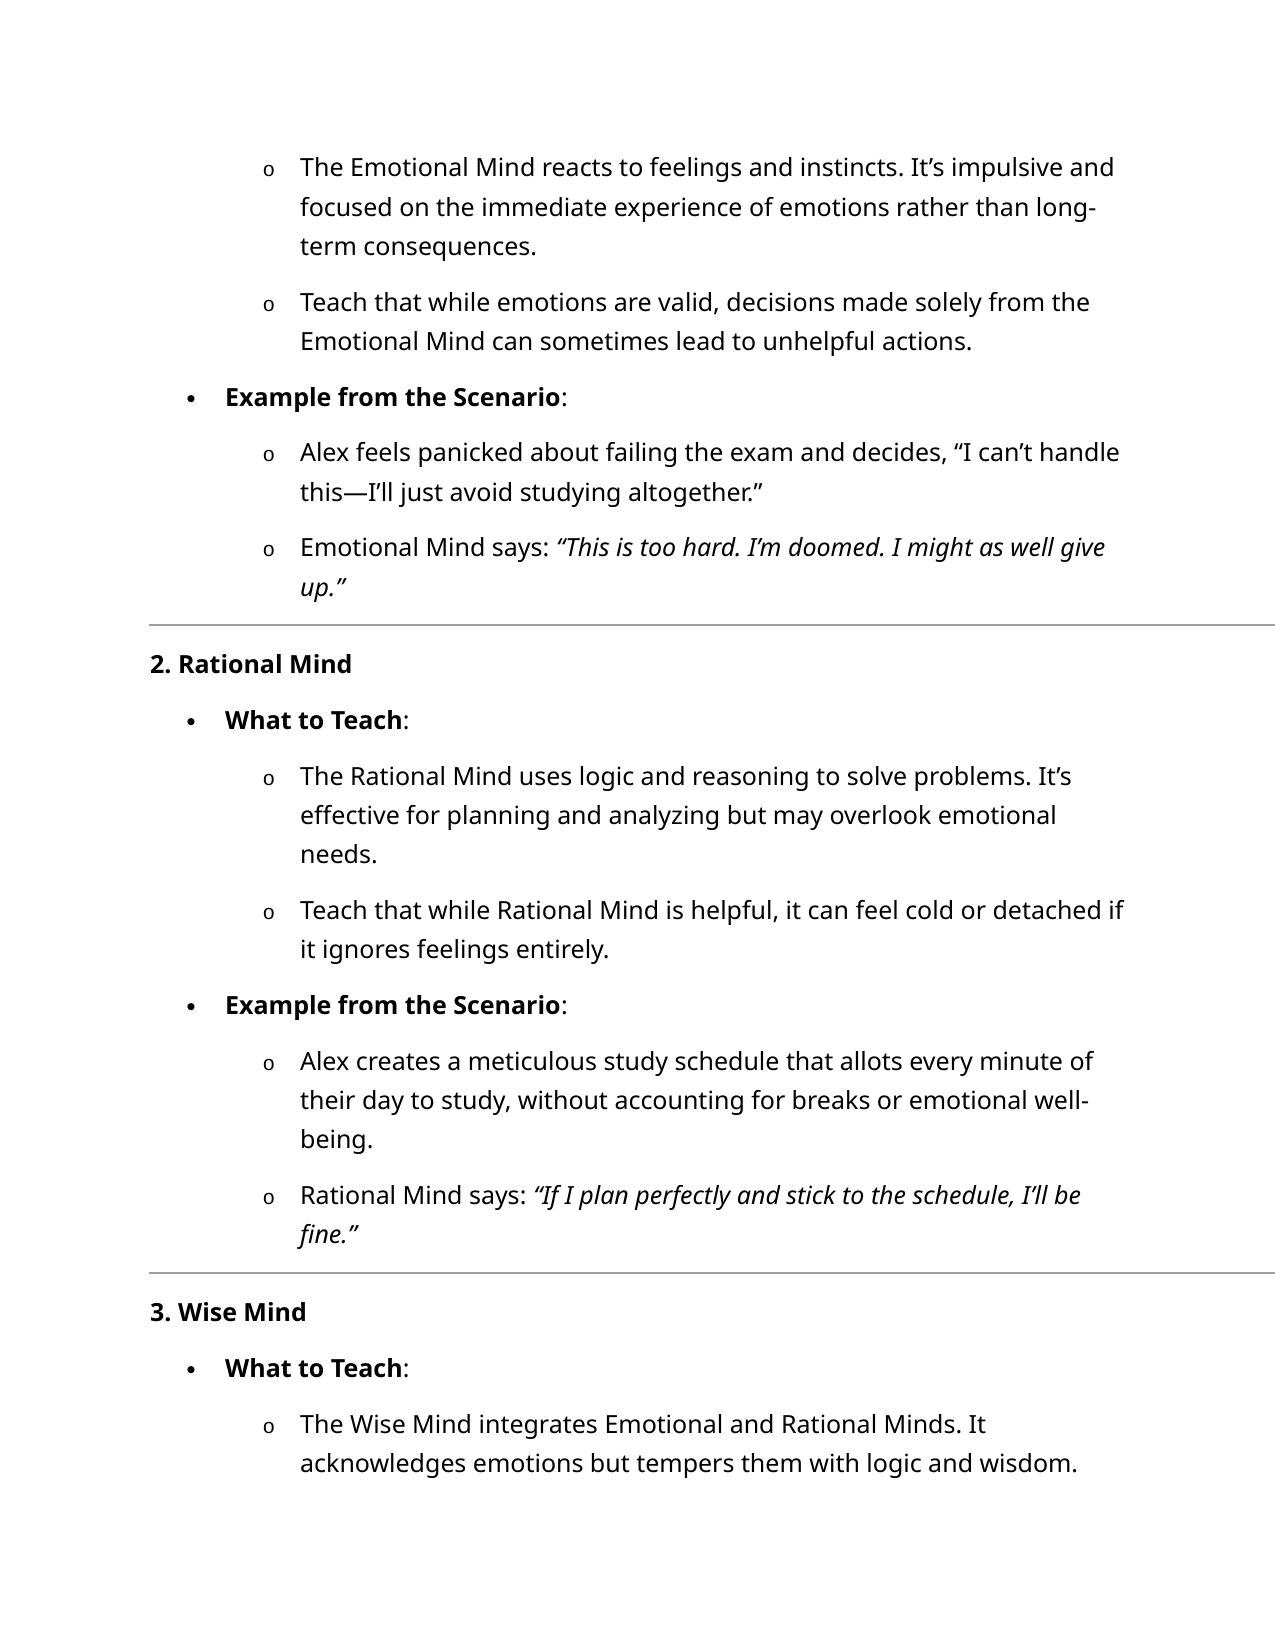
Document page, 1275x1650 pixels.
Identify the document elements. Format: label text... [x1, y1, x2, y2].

list Example from the Scenario: [187, 379, 1125, 413]
list Teach that while emotions are valid, decisions made solely from the Emotional Mind can sometimes lead to unhelpful actions. [262, 284, 1125, 357]
list The Rational Mind uses logic and reasoning to solve problems. It’s effective for planning and analyzing but may overlook emotional needs. [262, 759, 1125, 871]
text 2. Rational Mind [150, 647, 1125, 681]
list Teach that while Rational Mind is helpful, it can feel cold or detached if it ignores feelings entirely. [262, 893, 1125, 966]
list Rational Mind says: “If I plan perfectly and stick to the schedule, I’ll be fine.” [262, 1178, 1125, 1251]
list Example from the Scenario: [187, 988, 1125, 1022]
list Alex creates a meticulous study schedule that allots every minute of their day to study, without accounting for breaks or emotional well-being. [262, 1044, 1125, 1156]
list Alex feels panicked about failing the exam and decides, “I can’t handle this—I’ll just avoid studying altogether.” [262, 435, 1125, 508]
list The Wise Mind integrates Emotional and Rational Minds. It acknowledges emotions but tempers them with logic and wisdom. [262, 1407, 1125, 1480]
list What to Teach: [187, 1351, 1125, 1385]
text 3. Wise Mind [150, 1295, 1125, 1329]
list The Emotional Mind reacts to feelings and instincts. It’s impulsive and focused on the immediate experience of emotions rather than long-term consequences. [262, 150, 1125, 262]
list Emotional Mind says: “This is too hard. I’m doomed. I might as well give up.” [262, 530, 1125, 603]
list What to Teach: [187, 703, 1125, 737]
